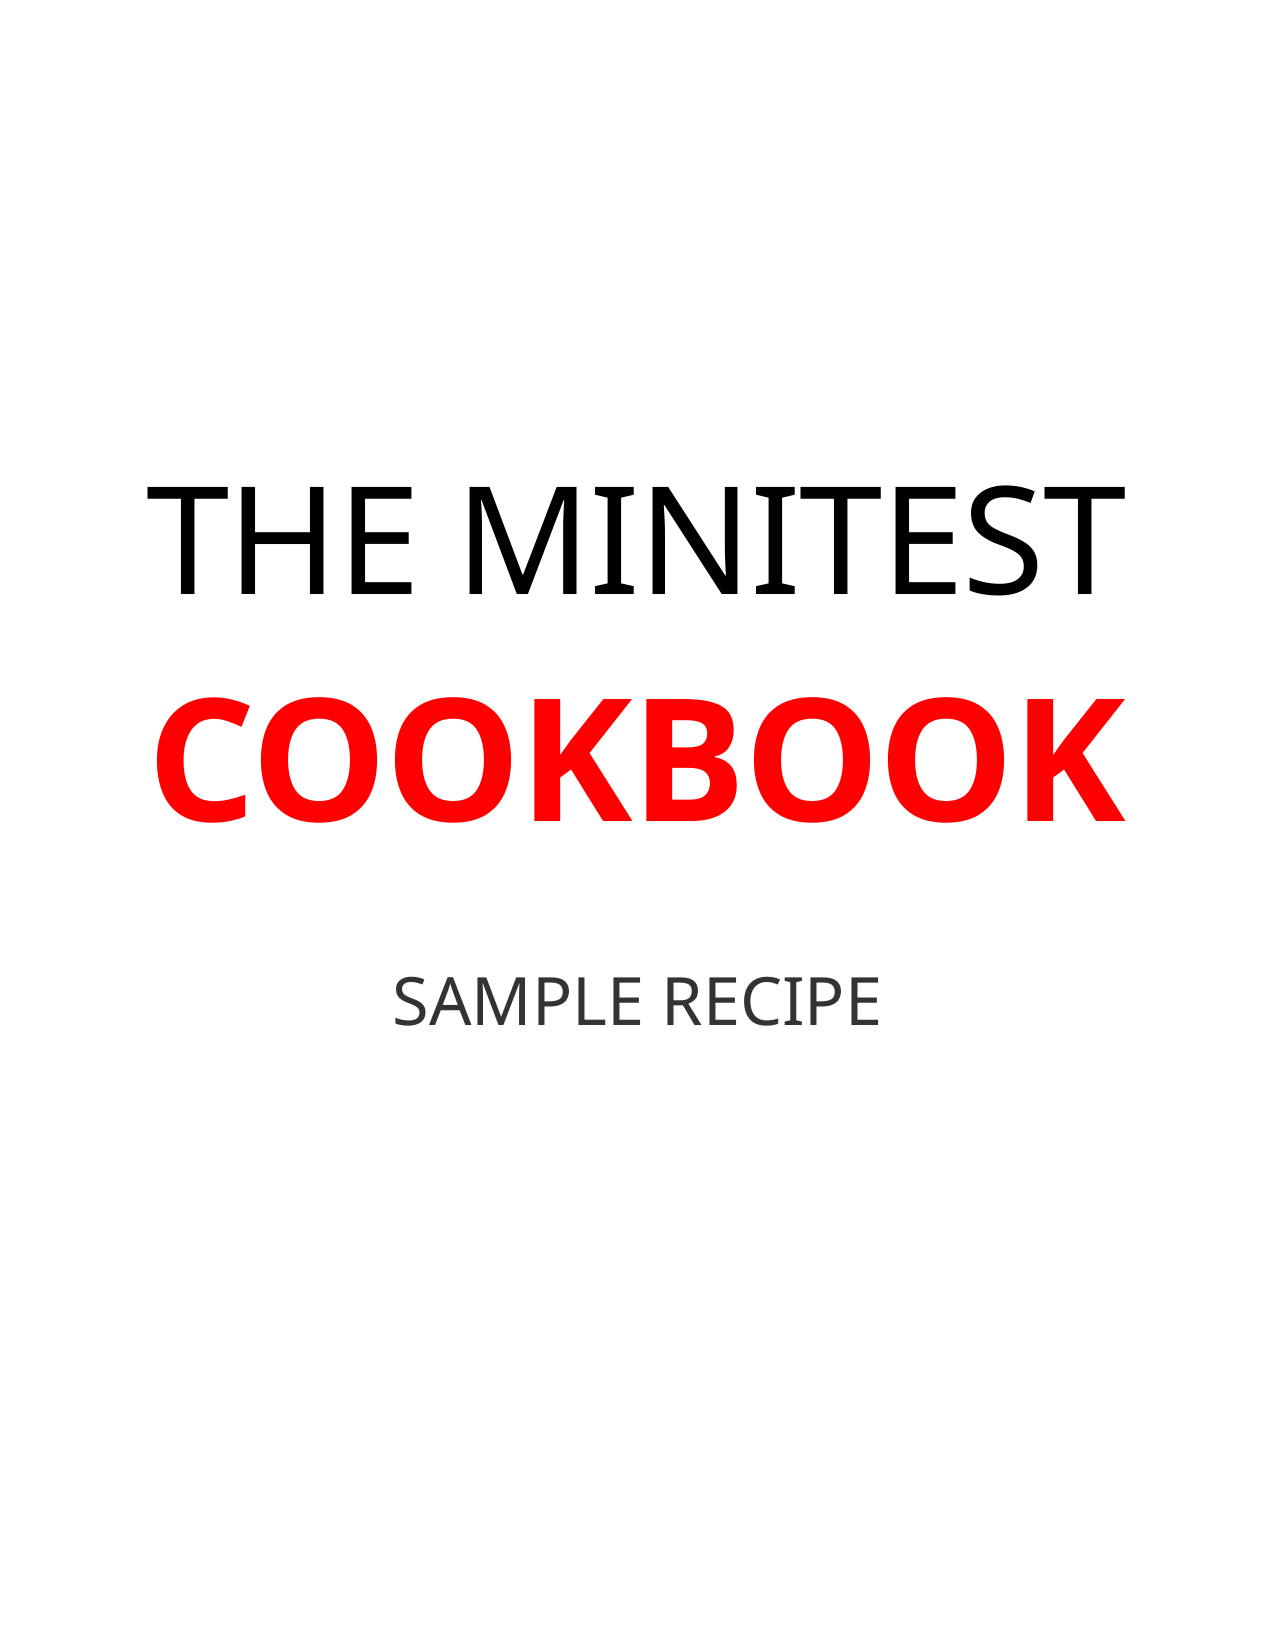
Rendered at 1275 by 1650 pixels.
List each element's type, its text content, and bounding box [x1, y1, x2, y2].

text THE MINITEST [118, 434, 1157, 639]
title Sample Recipe [118, 954, 1157, 1045]
text COOKBOOK [118, 639, 1157, 871]
